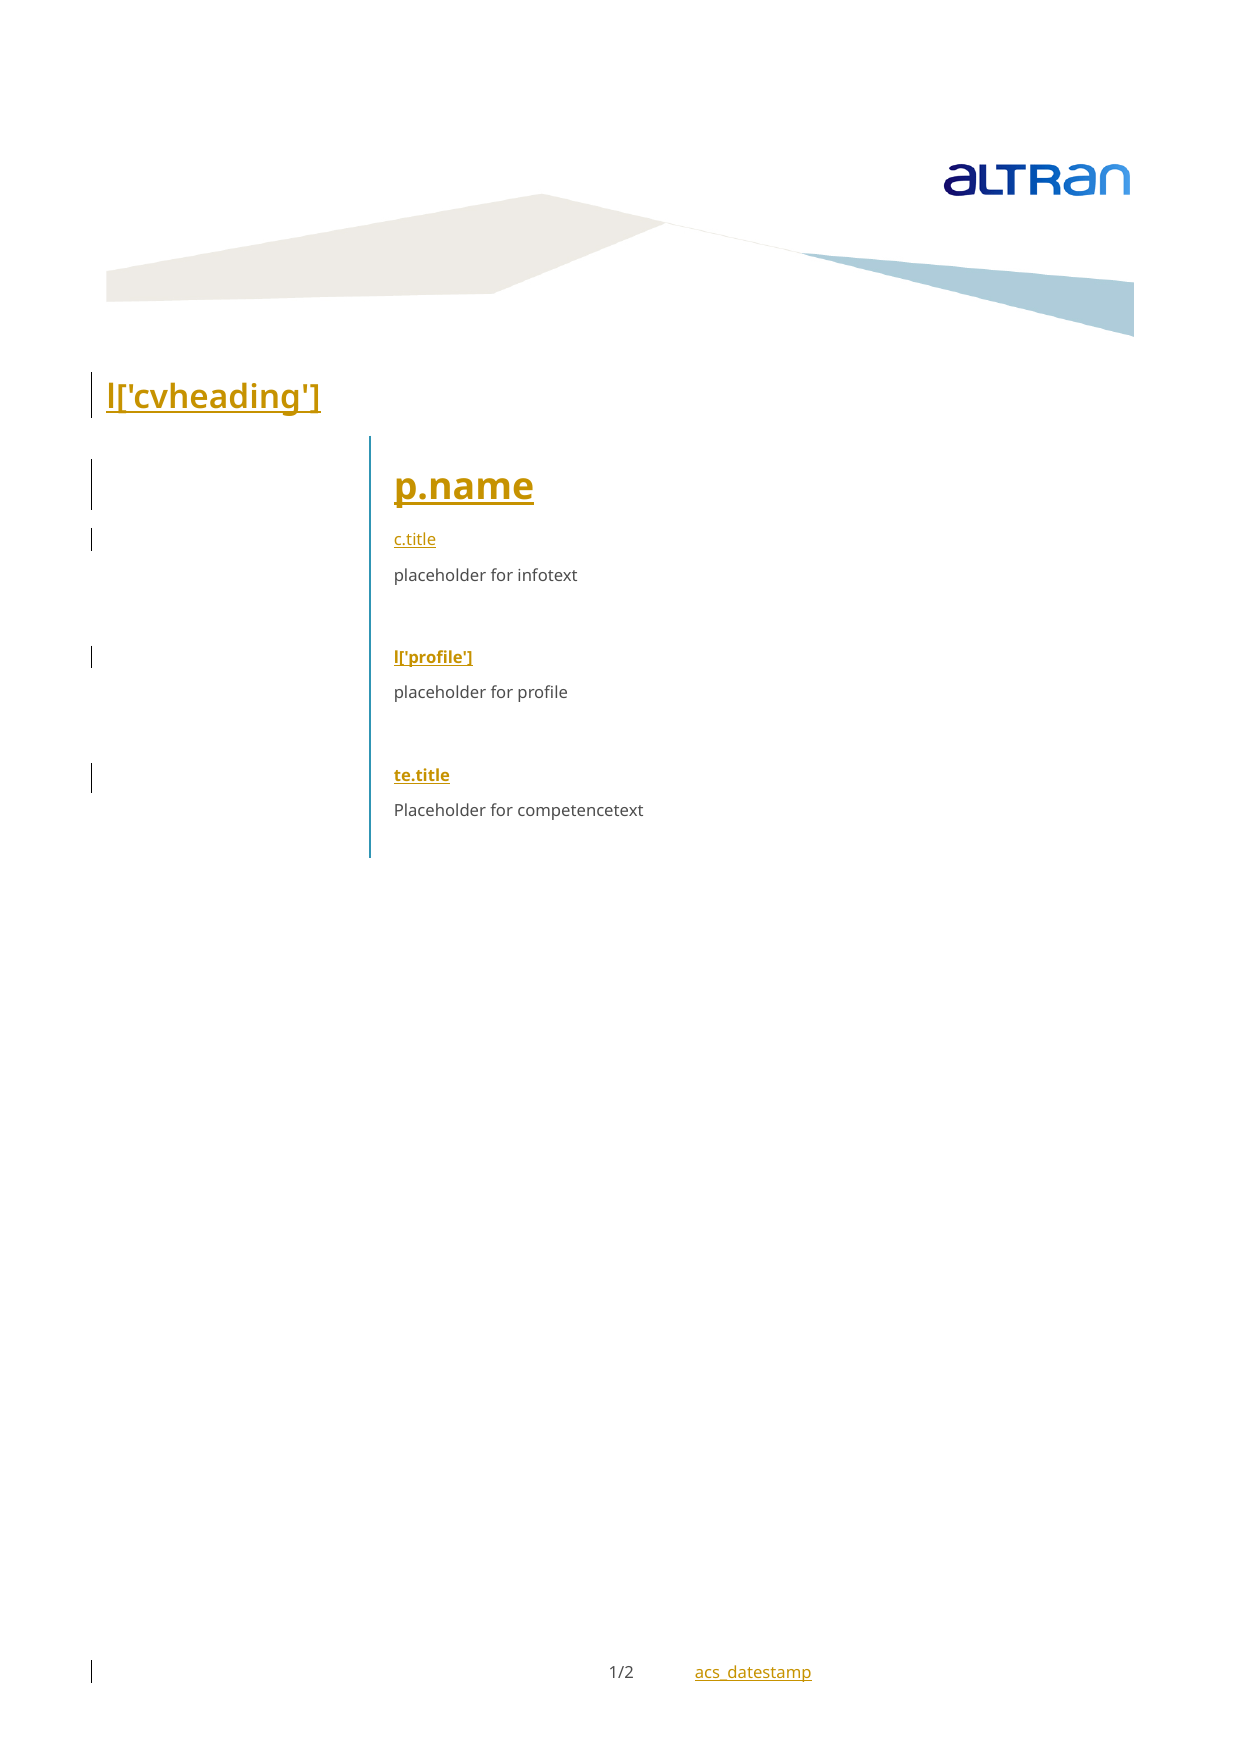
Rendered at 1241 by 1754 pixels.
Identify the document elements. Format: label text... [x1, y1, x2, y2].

table_cell [106, 740, 369, 857]
table_header p.name c.title placeholder for infotext [371, 436, 1134, 622]
table_cell l['profile'] placeholder for profile [371, 622, 1134, 740]
subtitle l['cvheading'] [106, 373, 1134, 418]
table_cell [106, 622, 369, 740]
table_header [106, 436, 369, 622]
table_cell te.title Placeholder for competencetext [371, 740, 1134, 857]
picture [106, 70, 1134, 373]
